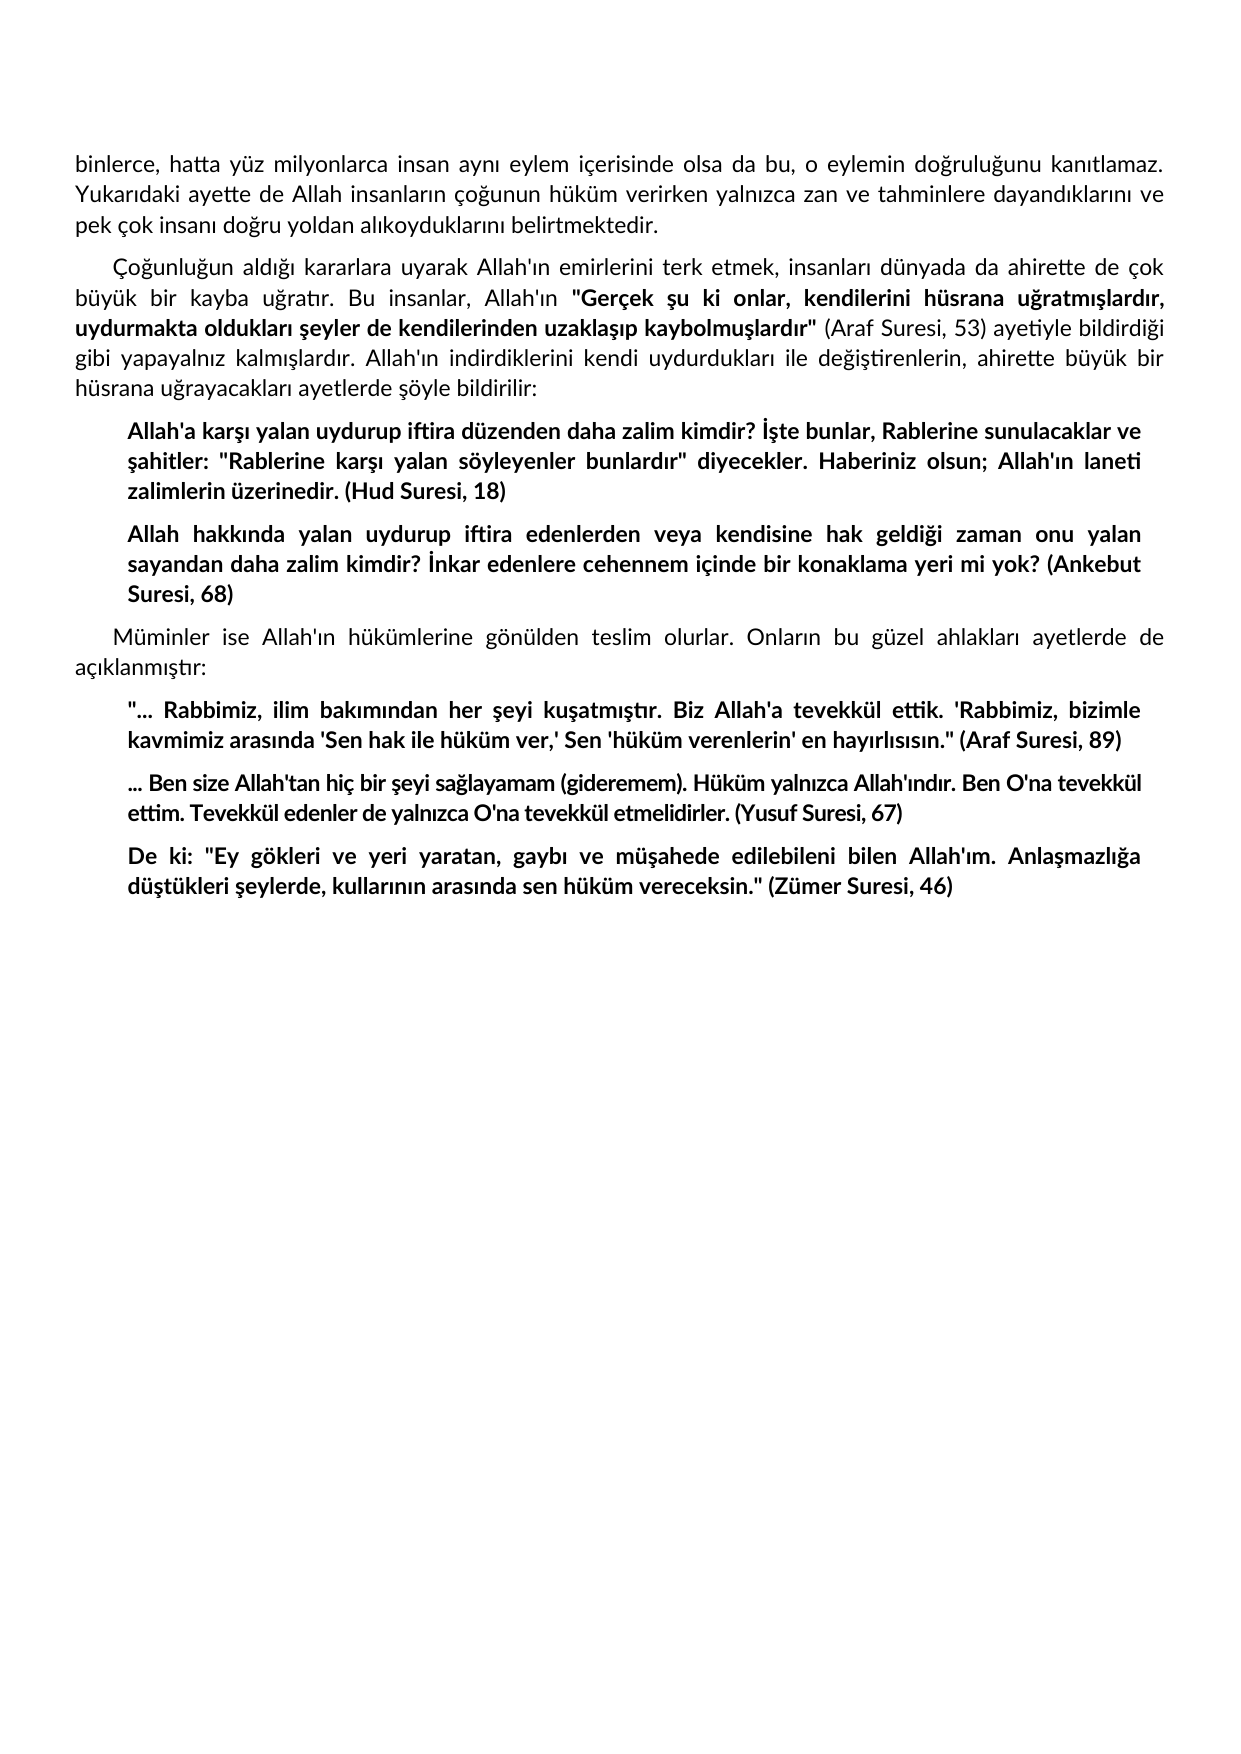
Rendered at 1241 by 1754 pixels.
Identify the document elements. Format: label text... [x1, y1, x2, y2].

text Çoğunluğun aldığı kararlara uyarak Allah'ın emirlerini terk etmek, insanları dünyada da ahirette de çok büyük bir kayba uğratır. Bu insanlar, Allah'ın "Gerçek şu ki onlar, kendilerini hüsrana uğratmışlardır, uydurmakta oldukları şeyler de kendilerinden uzaklaşıp kaybolmuşlardır" (Araf Suresi, 53) ayetiyle bildirdiği gibi yapayalnız kalmışlardır. Allah'ın indirdiklerini kendi uydurdukları ile değiştirenlerin, ahirette büyük bir hüsrana uğrayacakları ayetlerde şöyle bildirilir: [75, 253, 1165, 401]
text Allah'a karşı yalan uydurup iftira düzenden daha zalim kimdir? İşte bunlar, Rablerine sunulacaklar ve şahitler: "Rablerine karşı yalan söyleyenler bunlardır" diyecekler. Haberiniz olsun; Allah'ın laneti zalimlerin üzerinedir. (Hud Suresi, 18) [127, 417, 1143, 504]
text ... Ben size Allah'tan hiç bir şeyi sağlayamam (gideremem). Hüküm yalnızca Allah'ındır. Ben O'na tevekkül ettim. Tevekkül edenler de yalnızca O'na tevekkül etmelidirler. (Yusuf Suresi, 67) [127, 769, 1143, 826]
text binlerce, hatta yüz milyonlarca insan aynı eylem içerisinde olsa da bu, o eylemin doğruluğunu kanıtlamaz. Yukarıdaki ayette de Allah insanların çoğunun hüküm verirken yalnızca zan ve tahminlere dayandıklarını ve pek çok insanı doğru yoldan alıkoyduklarını belirtmektedir. [75, 150, 1165, 238]
text De ki: "Ey gökleri ve yeri yaratan, gaybı ve müşahede edilebileni bilen Allah'ım. Anlaşmazlığa düştükleri şeylerde, kullarının arasında sen hüküm vereceksin." (Zümer Suresi, 46) [127, 842, 1143, 899]
text Müminler ise Allah'ın hükümlerine gönülden teslim olurlar. Onların bu güzel ahlakları ayetlerde de açıklanmıştır: [75, 623, 1165, 681]
text Allah hakkında yalan uydurup iftira edenlerden veya kendisine hak geldiği zaman onu yalan sayandan daha zalim kimdir? İnkar edenlere cehennem içinde bir konaklama yeri mi yok? (Ankebut Suresi, 68) [127, 520, 1143, 608]
text "... Rabbimiz, ilim bakımından her şeyi kuşatmıştır. Biz Allah'a tevekkül ettik. 'Rabbimiz, bizimle kavmimiz arasında 'Sen hak ile hüküm ver,' Sen 'hüküm verenlerin' en hayırlısısın." (Araf Suresi, 89) [127, 696, 1143, 753]
